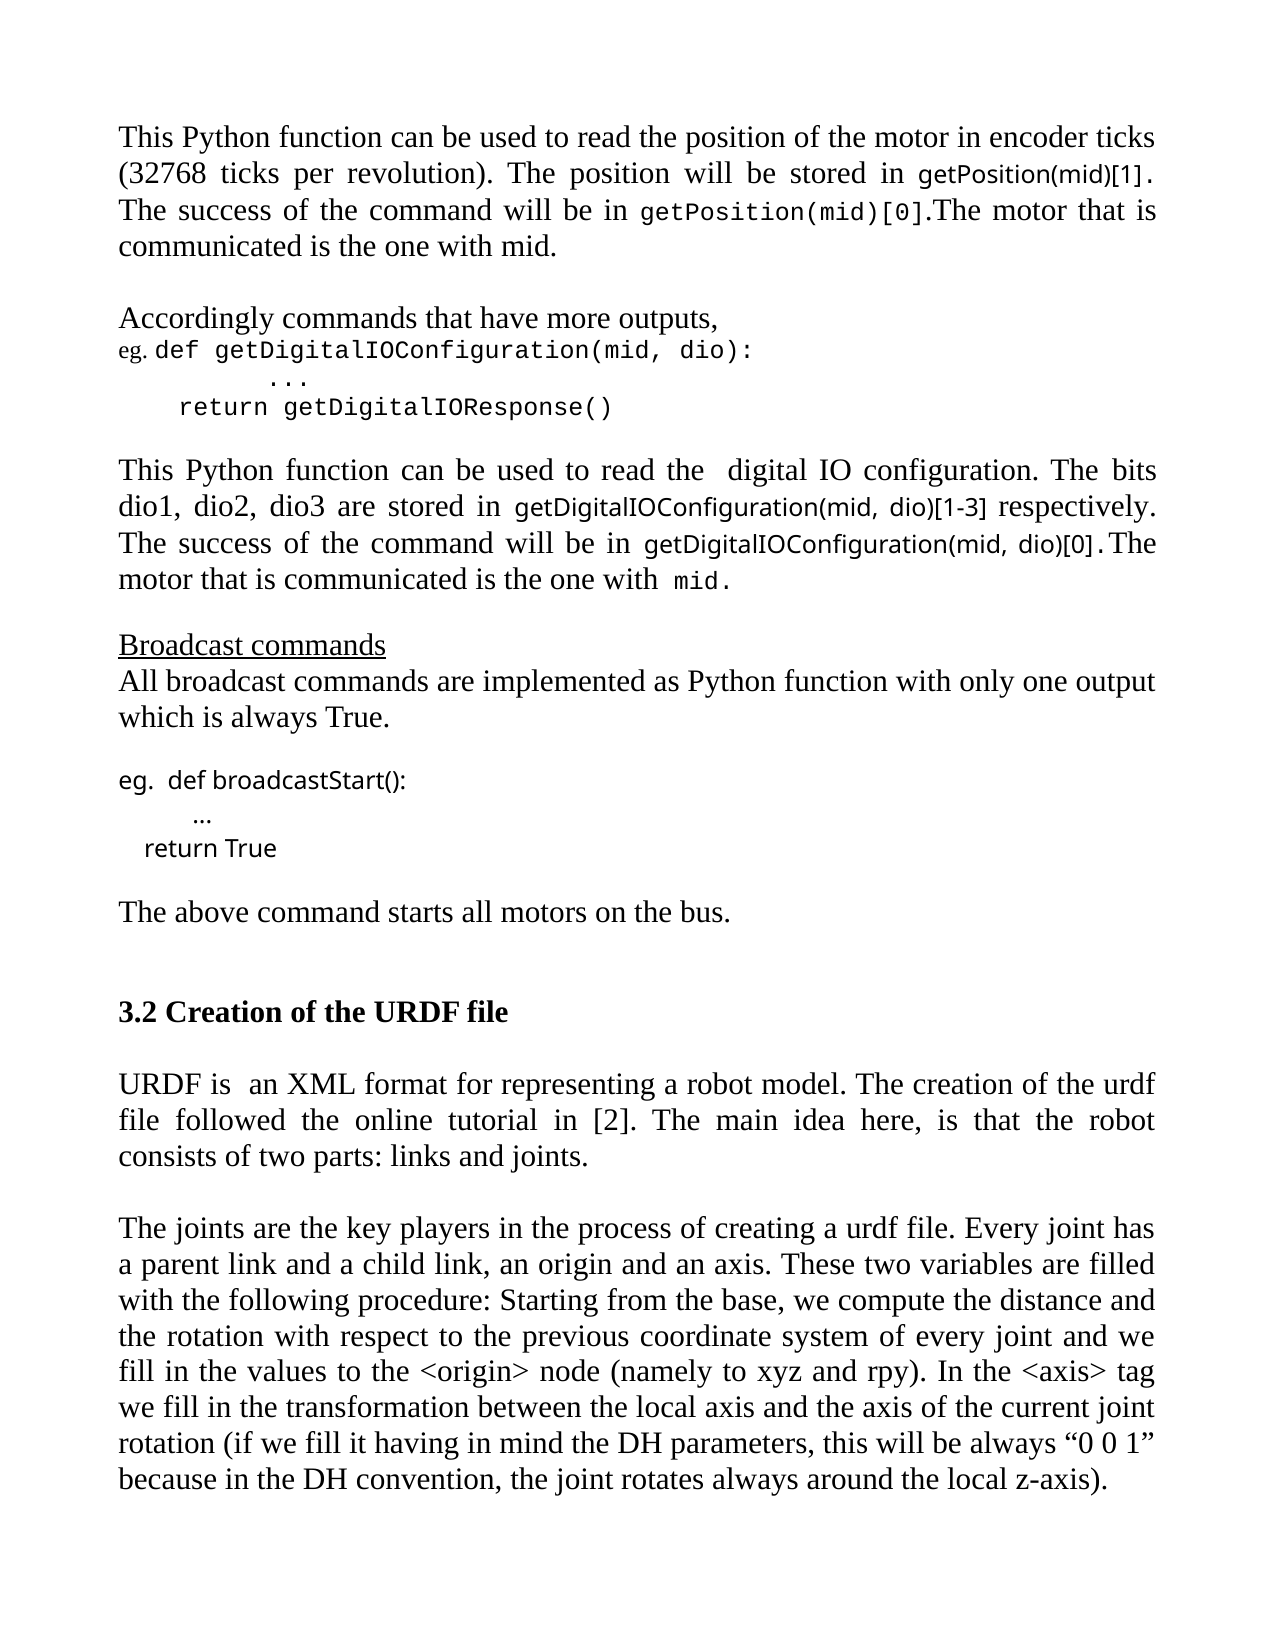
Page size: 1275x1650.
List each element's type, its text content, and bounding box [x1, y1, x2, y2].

text ... [118, 797, 1157, 831]
text Broadcast commands [118, 626, 1157, 662]
text URDF is an XML format for representing a robot model. The creation of the urdf file followed the online tutorial in [2]. The main idea here, is that the robot consists of two parts: links and joints. [118, 1065, 1157, 1173]
text Accordingly commands that have more outputs, [118, 299, 1157, 335]
text return True [118, 831, 1157, 865]
text eg. def getDigitalIOConfiguration(mid, dio): [118, 335, 1157, 366]
text 3.2 Creation of the URDF file [118, 993, 1157, 1029]
text ... [118, 366, 1157, 394]
text All broadcast commands are implemented as Python function with only one output which is always True. [118, 662, 1157, 734]
text The above command starts all motors on the bus. [118, 893, 1157, 929]
text return getDigitalIOResponse() [118, 394, 1157, 423]
text This Python function can be used to read the digital IO configuration. The bits dio1, dio2, dio3 are stored in getDigitalIOConfiguration(mid, dio)[1-3] respectively. The success of the command will be in getDigitalIOConfiguration(mid, dio)[0].The motor that is communicated is the one with mid. [118, 451, 1157, 597]
text This Python function can be used to read the position of the motor in encoder ticks (32768 ticks per revolution). The position will be stored in getPosition(mid)[1]. The success of the command will be in getPosition(mid)[0].The motor that is communicated is the one with mid. [118, 118, 1157, 263]
text The joints are the key players in the process of creating a urdf file. Every joint has a parent link and a child link, an origin and an axis. These two variables are filled with the following procedure: Starting from the base, we compute the distance and the rotation with respect to the previous coordinate system of every joint and we fill in the values to the <origin> node (namely to xyz and rpy). In the <axis> tag we fill in the transformation between the local axis and the axis of the current joint rotation (if we fill it having in mind the DH parameters, this will be always “0 0 1” because in the DH convention, the joint rotates always around the local z-axis). [118, 1209, 1157, 1496]
text eg. def broadcastStart(): [118, 762, 1157, 797]
